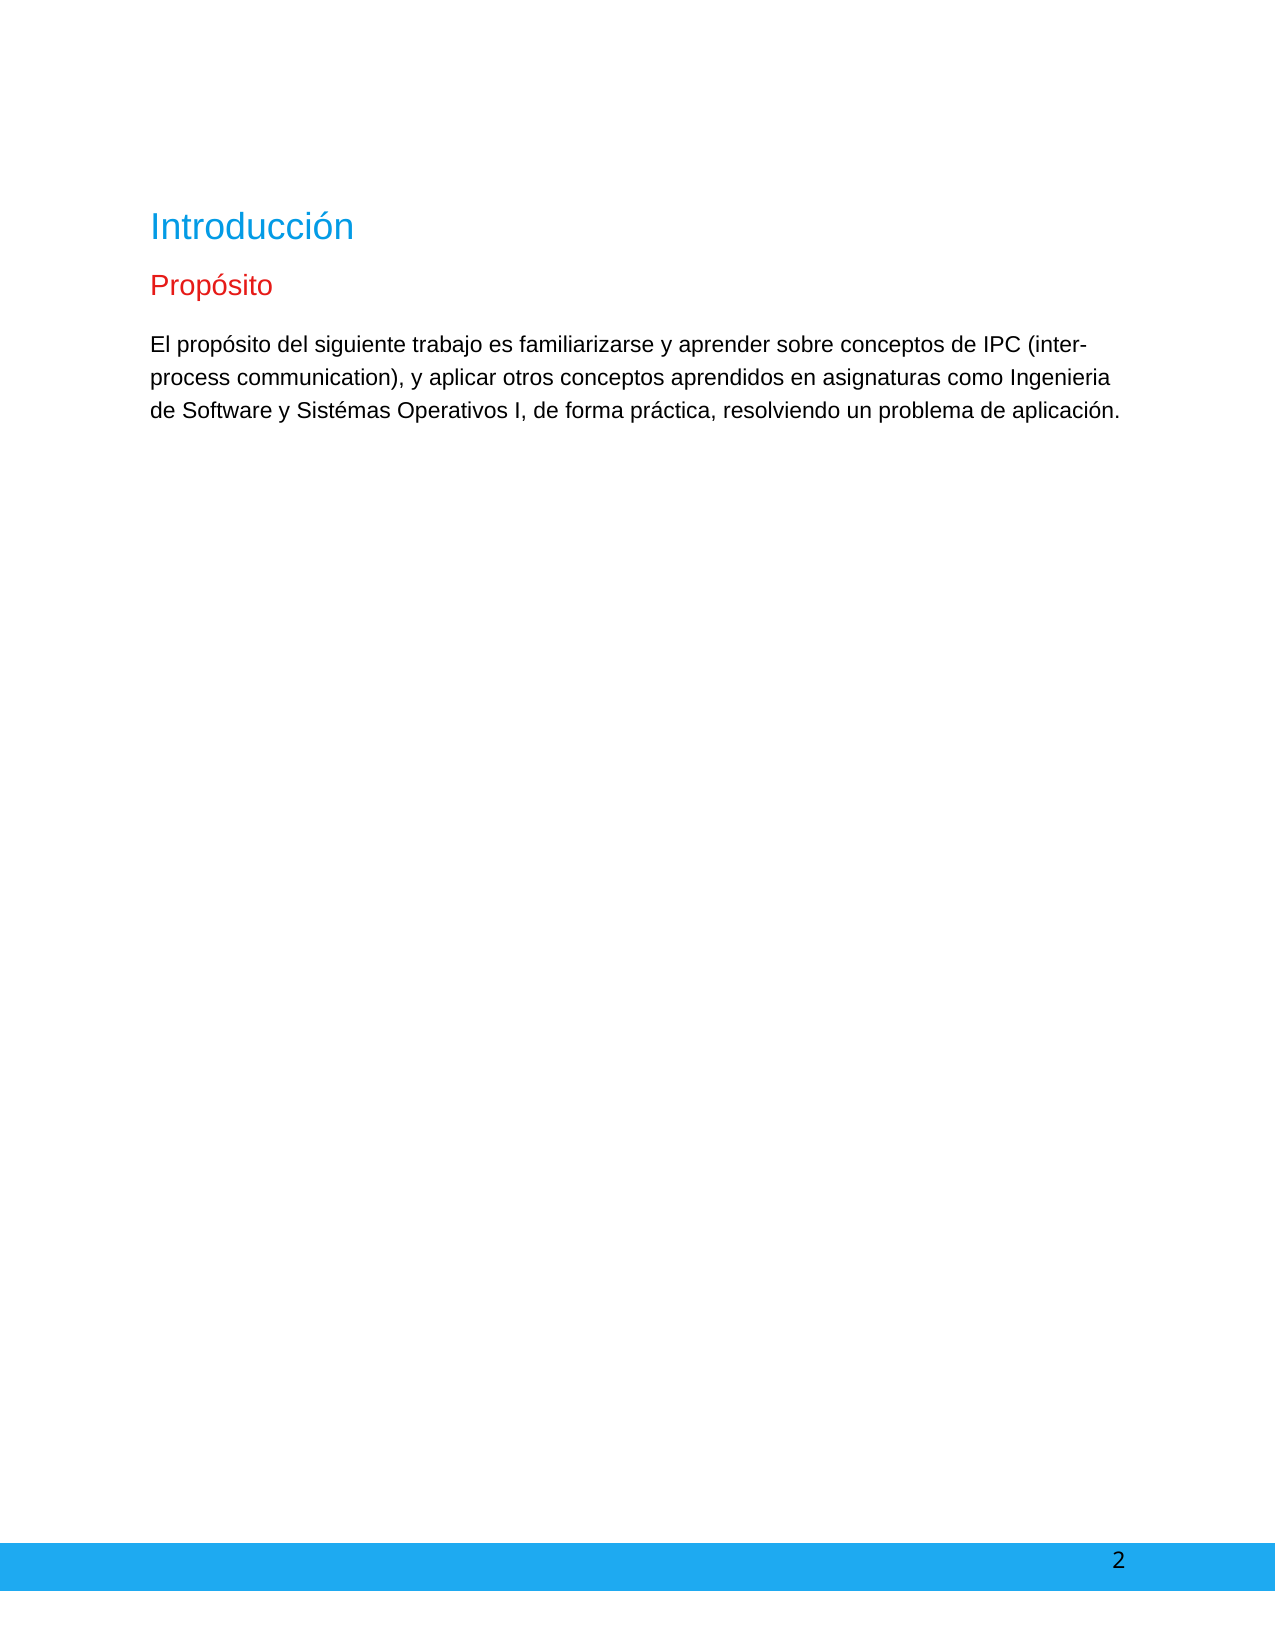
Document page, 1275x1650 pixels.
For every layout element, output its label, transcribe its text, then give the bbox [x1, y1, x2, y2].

subtitle Introducción [150, 204, 1125, 247]
text El propósito del siguiente trabajo es familiarizarse y aprender sobre conceptos de IPC (inter-process communication), y aplicar otros conceptos aprendidos en asignaturas como Ingenieria de Software y Sistémas Operativos I, de forma práctica, resolviendo un problema de aplicación. [150, 331, 1125, 423]
subtitle Propósito [150, 268, 1125, 302]
picture [0, 1543, 1275, 1591]
